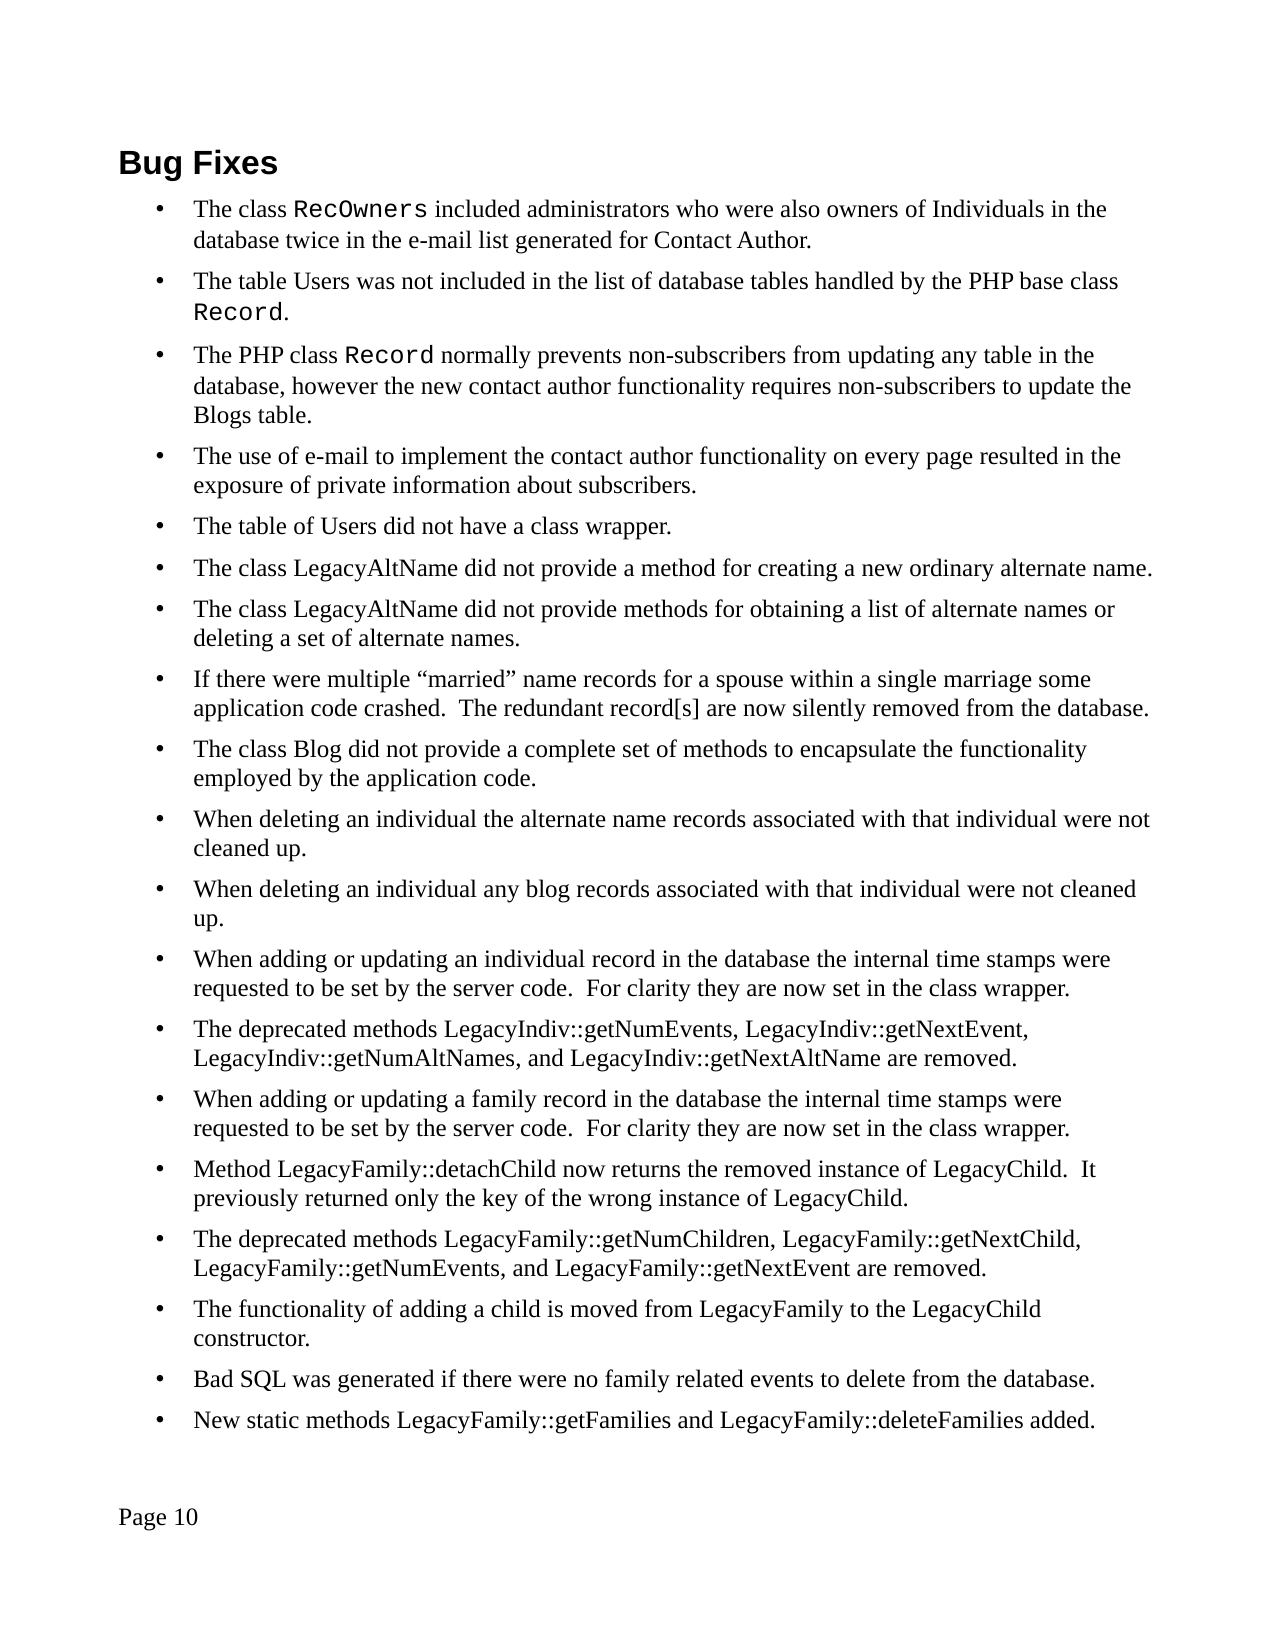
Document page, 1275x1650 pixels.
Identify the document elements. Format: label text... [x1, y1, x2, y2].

list Method LegacyFamily::detachChild now returns the removed instance of LegacyChild. It previously returned only the key of the wrong instance of LegacyChild. [156, 1154, 1157, 1211]
list The table Users was not included in the list of database tables handled by the PHP base class Record. [156, 266, 1157, 328]
list The use of e-mail to implement the contact author functionality on every page resulted in the exposure of private information about subscribers. [156, 441, 1157, 499]
list When adding or updating an individual record in the database the internal time stamps were requested to be set by the server code. For clarity they are now set in the class wrapper. [156, 944, 1157, 1001]
list The deprecated methods LegacyFamily::getNumChildren, LegacyFamily::getNextChild, LegacyFamily::getNumEvents, and LegacyFamily::getNextEvent are removed. [156, 1224, 1157, 1281]
list Bad SQL was generated if there were no family related events to delete from the database. [156, 1364, 1157, 1393]
list The deprecated methods LegacyIndiv::getNumEvents, LegacyIndiv::getNextEvent, LegacyIndiv::getNumAltNames, and LegacyIndiv::getNextAltName are removed. [156, 1014, 1157, 1071]
list When adding or updating a family record in the database the internal time stamps were requested to be set by the server code. For clarity they are now set in the class wrapper. [156, 1084, 1157, 1141]
list New static methods LegacyFamily::getFamilies and LegacyFamily::deleteFamilies added. [156, 1405, 1157, 1434]
list The table of Users did not have a class wrapper. [156, 511, 1157, 540]
list When deleting an individual the alternate name records associated with that individual were not cleaned up. [156, 804, 1157, 861]
list The class LegacyAltName did not provide methods for obtaining a list of alternate names or deleting a set of alternate names. [156, 594, 1157, 651]
subtitle Bug Fixes [118, 143, 1157, 182]
list The PHP class Record normally prevents non-subscribers from updating any table in the database, however the new contact author functionality requires non-subscribers to update the Blogs table. [156, 341, 1157, 429]
list The functionality of adding a child is moved from LegacyFamily to the LegacyChild constructor. [156, 1294, 1157, 1351]
list When deleting an individual any blog records associated with that individual were not cleaned up. [156, 874, 1157, 931]
list The class RecOwners included administrators who were also owners of Individuals in the database twice in the e-mail list generated for Contact Author. [156, 194, 1157, 254]
list If there were multiple “married” name records for a spouse within a single marriage some application code crashed. The redundant record[s] are now silently removed from the database. [156, 664, 1157, 721]
list The class LegacyAltName did not provide a method for creating a new ordinary alternate name. [156, 553, 1157, 581]
list The class Blog did not provide a complete set of methods to encapsulate the functionality employed by the application code. [156, 734, 1157, 791]
